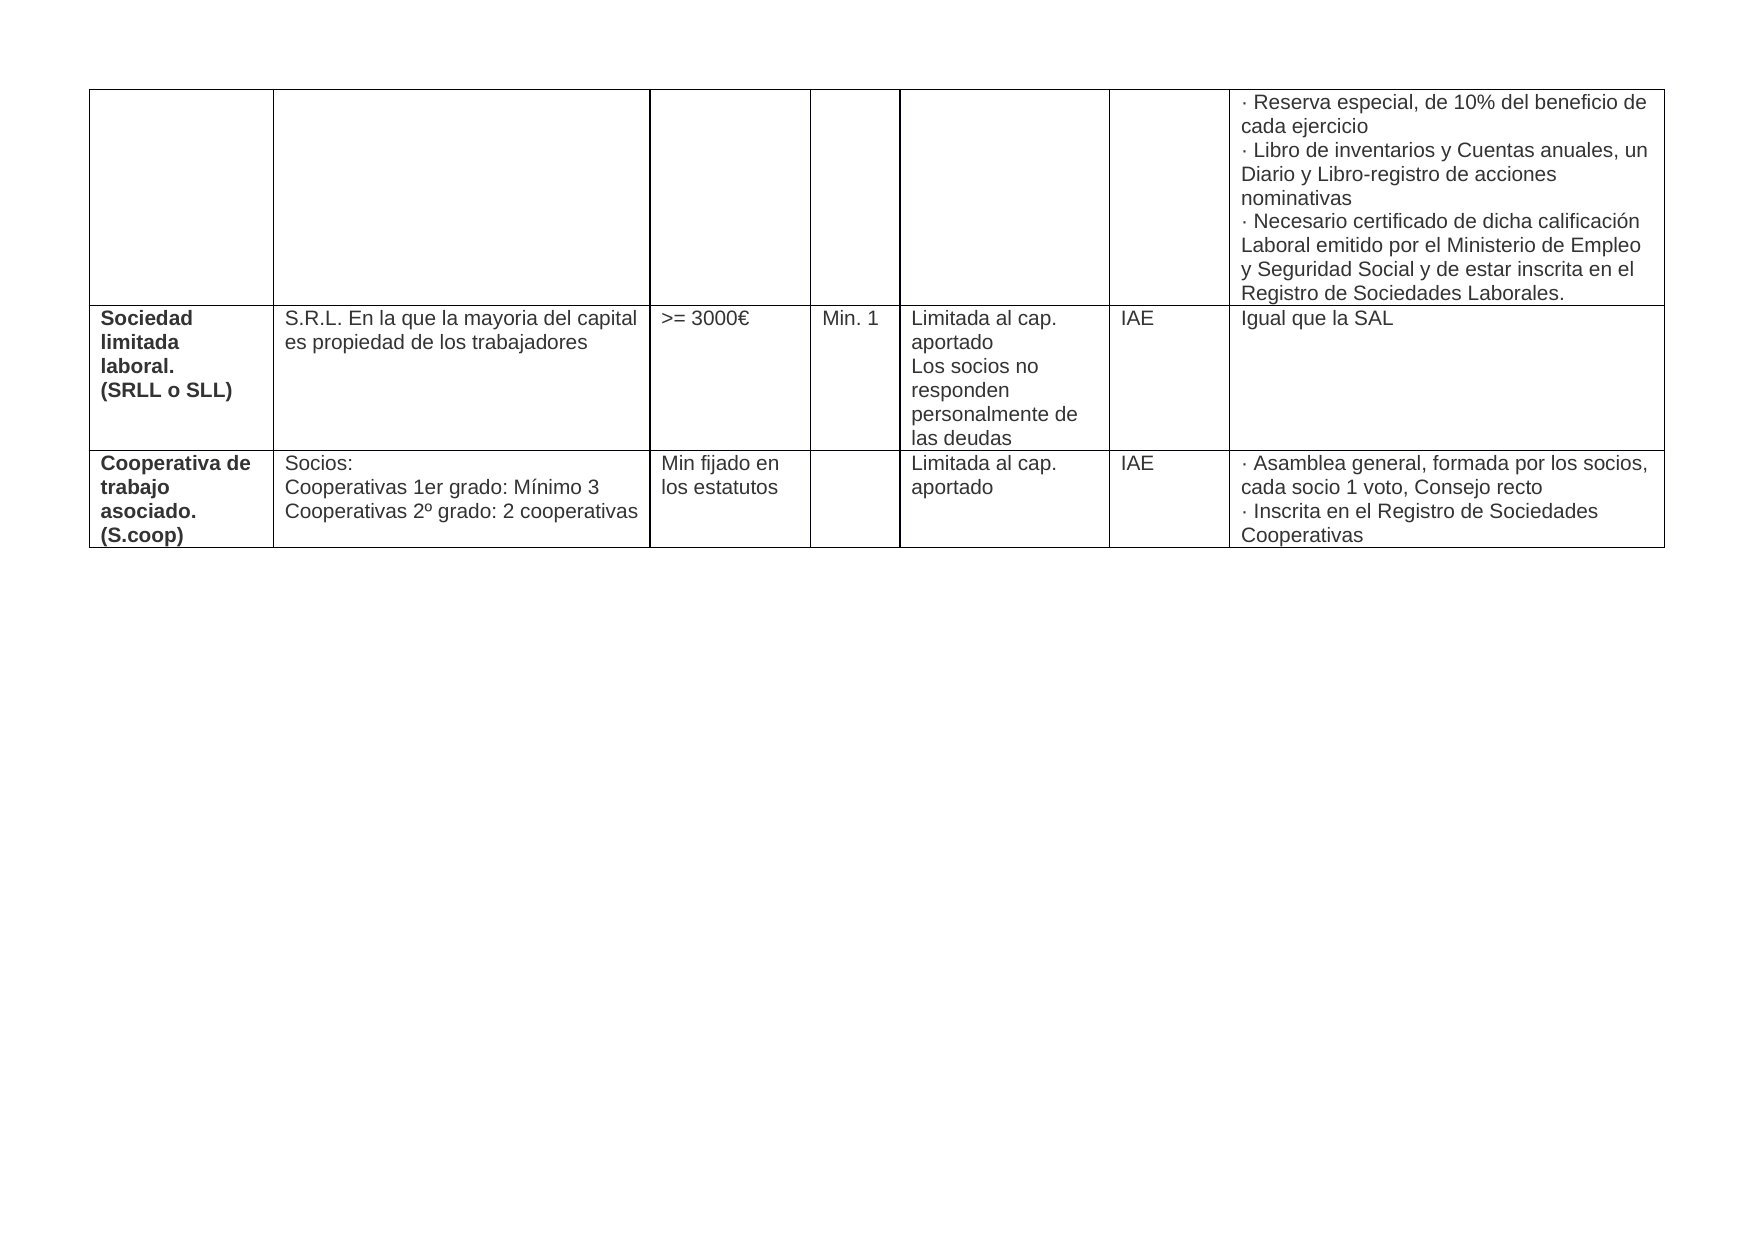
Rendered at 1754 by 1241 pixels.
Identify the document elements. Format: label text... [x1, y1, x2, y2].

table_cell [90, 90, 273, 305]
table_cell · Reserva especial, de 10% del beneficio de cada ejercicio · Libro de inventarios y Cuentas anuales, un Diario y Libro-registro de acciones nominativas · Necesario certificado de dicha calificación Laboral emitido por el Ministerio de Empleo y Seguridad Social y de estar inscrita en el Registro de Sociedades Laborales. [1230, 90, 1664, 305]
table_cell [811, 90, 899, 305]
table_cell IAE [1110, 451, 1229, 547]
table_cell [1110, 90, 1229, 305]
table_cell S.R.L. En la que la mayoria del capital es propiedad de los trabajadores [274, 306, 649, 450]
table_cell IAE [1110, 306, 1229, 450]
table_cell Min. 1 [811, 306, 899, 450]
table_cell Sociedad limitada laboral. (SRLL o SLL) [90, 306, 273, 450]
table_cell Min fijado en los estatutos [651, 451, 810, 547]
table_cell Socios: Cooperativas 1er grado: Mínimo 3 Cooperativas 2º grado: 2 cooperativas [274, 451, 649, 547]
table_cell [651, 90, 810, 305]
table_cell [901, 90, 1109, 305]
table_cell [811, 451, 899, 547]
table_cell Limitada al cap. aportado Los socios no responden personalmente de las deudas [901, 306, 1109, 450]
table_cell · Asamblea general, formada por los socios, cada socio 1 voto, Consejo recto · Inscrita en el Registro de Sociedades Cooperativas [1230, 451, 1664, 547]
table_cell Igual que la SAL [1230, 306, 1664, 450]
table_cell >= 3000€ [651, 306, 810, 450]
table_cell [274, 90, 649, 305]
table_cell Cooperativa de trabajo asociado. (S.coop) [90, 451, 273, 547]
table_cell Limitada al cap. aportado [901, 451, 1109, 547]
